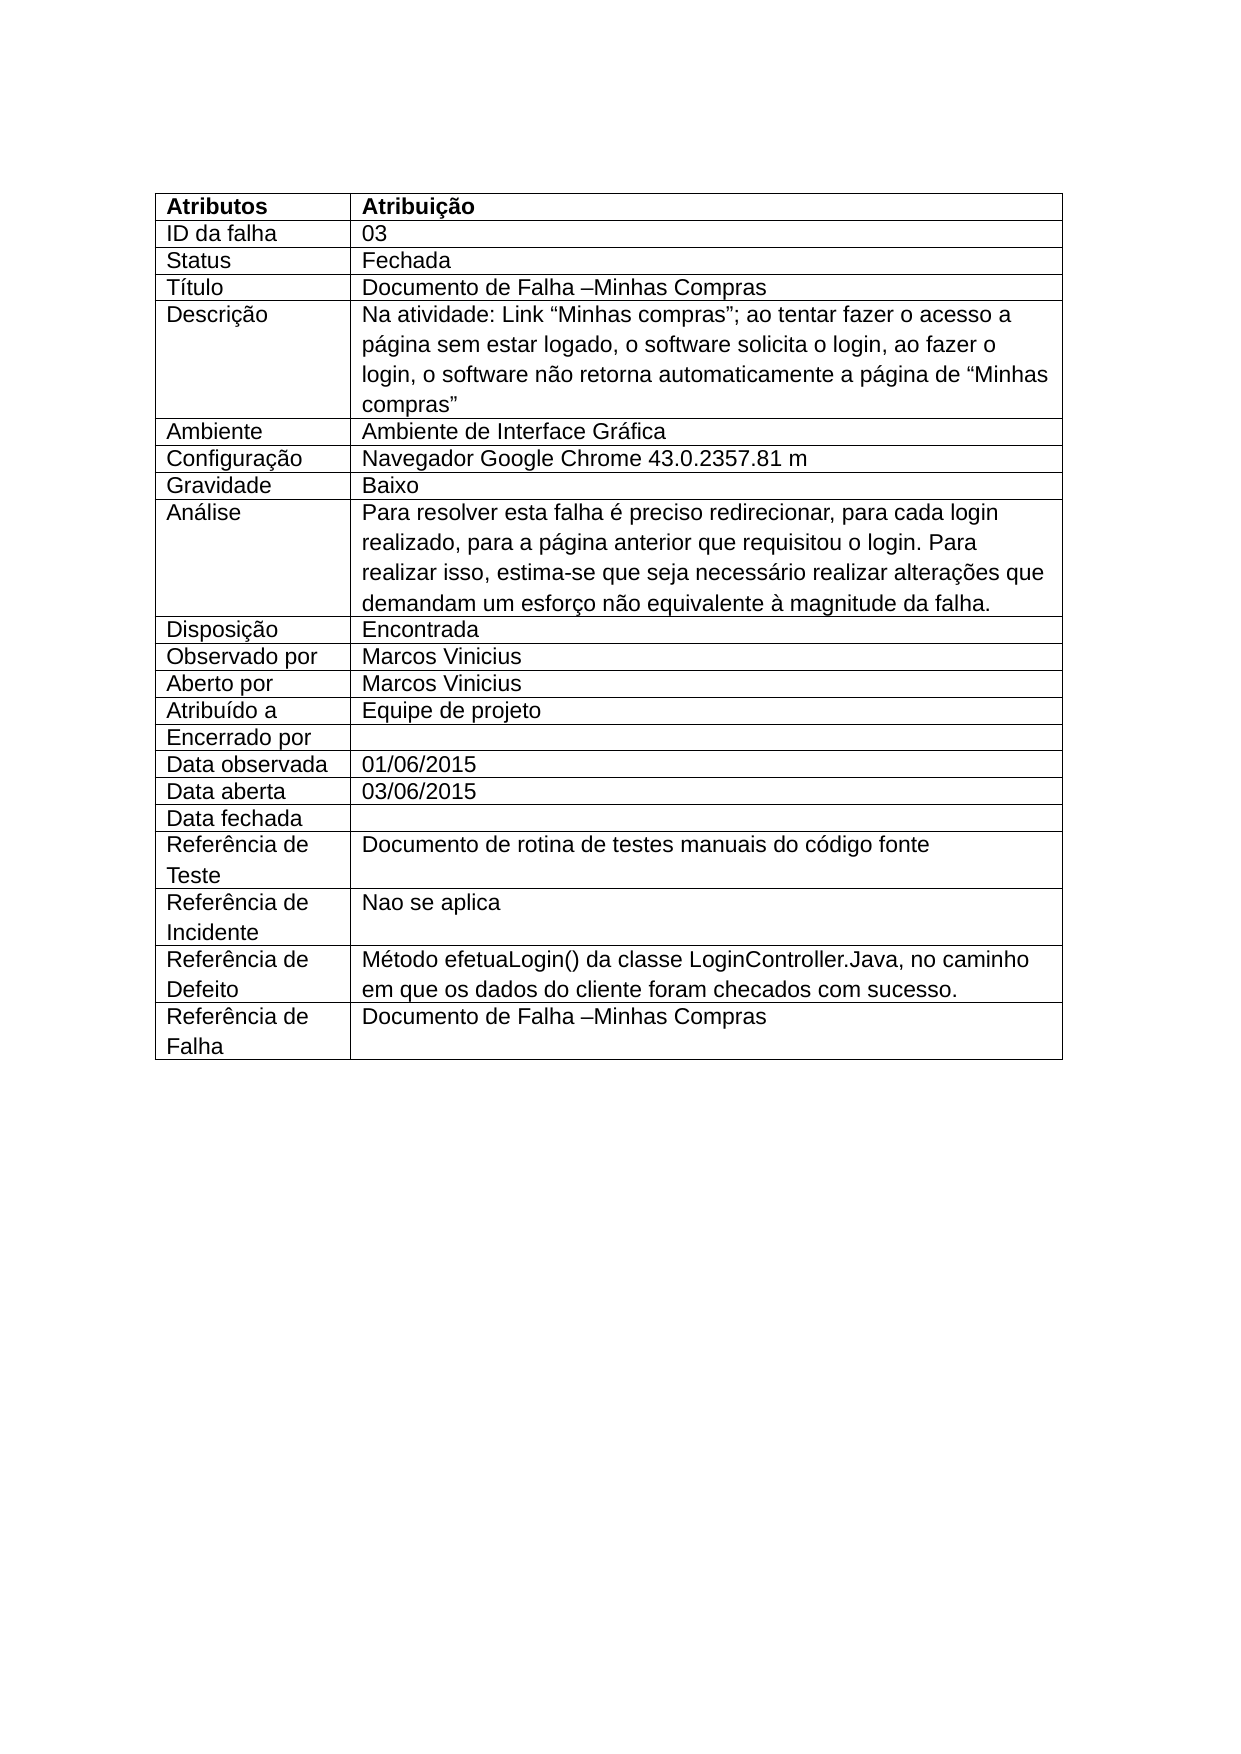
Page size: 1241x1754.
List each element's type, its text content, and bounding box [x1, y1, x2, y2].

table_cell Marcos Vinicius [351, 671, 1062, 697]
table_cell Título [156, 275, 350, 300]
table_cell Atribuído a [156, 698, 350, 723]
table_cell Método efetuaLogin() da classe LoginController.Java, no caminho em que os dados do cliente foram checados com sucesso. [351, 946, 1062, 1002]
table_cell Referência de Defeito [156, 946, 350, 1002]
table_cell 03 [351, 221, 1062, 247]
table_cell Fechada [351, 248, 1062, 273]
table_cell Nao se aplica [351, 889, 1062, 945]
table_cell Data aberta [156, 778, 350, 804]
table_cell Documento de Falha –Minhas Compras [351, 275, 1062, 300]
table_cell 03/06/2015 [351, 778, 1062, 804]
table_cell Análise [156, 500, 350, 616]
table_cell Status [156, 248, 350, 273]
table_cell Ambiente de Interface Gráfica [351, 419, 1062, 445]
table_cell Data fechada [156, 805, 350, 831]
table_cell Referência de Teste [156, 832, 350, 888]
table_cell Aberto por [156, 671, 350, 697]
table_cell [351, 805, 1062, 831]
table_cell Na atividade: Link “Minhas compras”; ao tentar fazer o acesso a página sem estar logado, o software solicita o login, ao fazer o login, o software não retorna automaticamente a página de “Minhas compras” [351, 301, 1062, 418]
table_cell [351, 725, 1062, 750]
table_cell Encerrado por [156, 725, 350, 750]
table_cell Marcos Vinicius [351, 644, 1062, 670]
table_cell Configuração [156, 446, 350, 472]
table_cell Data observada [156, 751, 350, 777]
table_cell Para resolver esta falha é preciso redirecionar, para cada login realizado, para a página anterior que requisitou o login. Para realizar isso, estima-se que seja necessário realizar alterações que demandam um esforço não equivalente à magnitude da falha. [351, 500, 1062, 616]
table_cell Equipe de projeto [351, 698, 1062, 723]
table_cell Observado por [156, 644, 350, 670]
table_cell Navegador Google Chrome 43.0.2357.81 m [351, 446, 1062, 472]
table_cell Documento de rotina de testes manuais do código fonte [351, 832, 1062, 888]
table_cell Descrição [156, 301, 350, 418]
table_cell Referência de Falha [156, 1003, 350, 1059]
table_header Atribuição [351, 194, 1062, 220]
table_cell Encontrada [351, 617, 1062, 643]
table_cell Baixo [351, 473, 1062, 498]
table_cell Ambiente [156, 419, 350, 445]
table_header Atributos [156, 194, 350, 220]
table_cell Disposição [156, 617, 350, 643]
table_cell 01/06/2015 [351, 751, 1062, 777]
table_cell ID da falha [156, 221, 350, 247]
table_cell Gravidade [156, 473, 350, 498]
table_cell Documento de Falha –Minhas Compras [351, 1003, 1062, 1059]
table_cell Referência de Incidente [156, 889, 350, 945]
